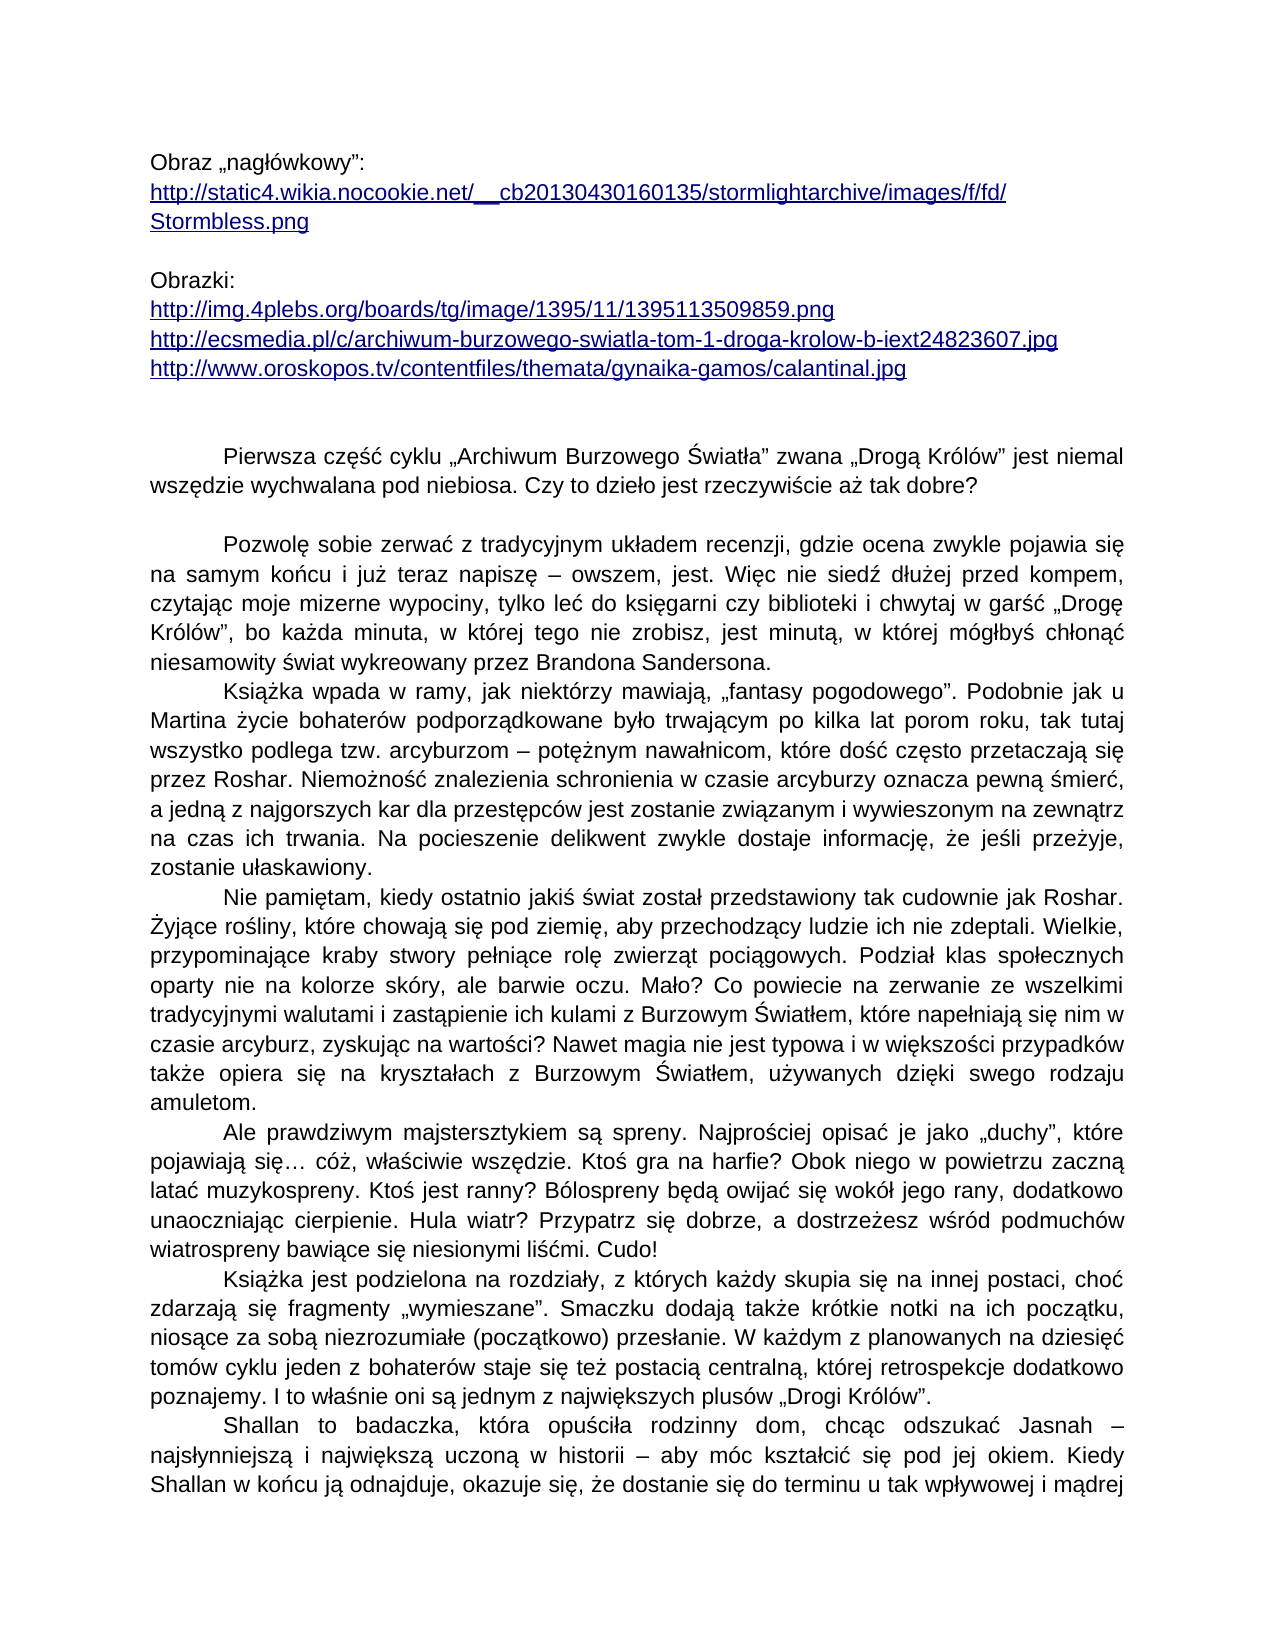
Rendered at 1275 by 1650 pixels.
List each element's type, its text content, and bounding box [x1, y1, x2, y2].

text http://ecsmedia.pl/c/archiwum-burzowego-swiatla-tom-1-droga-krolow-b-iext24823607.jpg [150, 326, 1125, 352]
text Ale prawdziwym majstersztykiem są spreny. Najprościej opisać je jako „duchy”, które pojawiają się… cóż, właściwie wszędzie. Ktoś gra na harfie? Obok niego w powietrzu zaczną latać muzykospreny. Ktoś jest ranny? Bólospreny będą owijać się wokół jego rany, dodatkowo unaoczniając cierpienie. Hula wiatr? Przypatrz się dobrze, a dostrzeżesz wśród podmuchów wiatrospreny bawiące się niesionymi liśćmi. Cudo! [150, 1119, 1125, 1262]
text http://www.oroskopos.tv/contentfiles/themata/gynaika-gamos/calantinal.jpg [150, 356, 1125, 381]
text Książka jest podzielona na rozdziały, z których każdy skupia się na innej postaci, choć zdarzają się fragmenty „wymieszane”. Smaczku dodają także krótkie notki na ich początku, niosące za sobą niezrozumiałe (początkowo) przesłanie. W każdym z planowanych na dziesięć tomów cyklu jeden z bohaterów staje się też postacią centralną, której retrospekcje dodatkowo poznajemy. I to właśnie oni są jednym z największych plusów „Drogi Królów”. [150, 1266, 1125, 1409]
text Obraz „nagłówkowy”: [150, 150, 1125, 176]
text http://static4.wikia.nocookie.net/__cb20130430160135/stormlightarchive/images/f/fd/Stormbless.png [150, 179, 1125, 234]
text Książka wpada w ramy, jak niektórzy mawiają, „fantasy pogodowego”. Podobnie jak u Martina życie bohaterów podporządkowane było trwającym po kilka lat porom roku, tak tutaj wszystko podlega tzw. arcyburzom – potężnym nawałnicom, które dość często przetaczają się przez Roshar. Niemożność znalezienia schronienia w czasie arcyburzy oznacza pewną śmierć, a jedną z najgorszych kar dla przestępców jest zostanie związanym i wywieszonym na zewnątrz na czas ich trwania. Na pocieszenie delikwent zwykle dostaje informację, że jeśli przeżyje, zostanie ułaskawiony. [150, 679, 1125, 881]
text Pozwolę sobie zerwać z tradycyjnym układem recenzji, gdzie ocena zwykle pojawia się na samym końcu i już teraz napiszę – owszem, jest. Więc nie siedź dłużej przed kompem, czytając moje mizerne wypociny, tylko leć do księgarni czy biblioteki i chwytaj w garść „Drogę Królów”, bo każda minuta, w której tego nie zrobisz, jest minutą, w której mógłbyś chłonąć niesamowity świat wykreowany przez Brandona Sandersona. [150, 532, 1125, 675]
text Obrazki: [150, 267, 1125, 293]
text Nie pamiętam, kiedy ostatnio jakiś świat został przedstawiony tak cudownie jak Roshar. Żyjące rośliny, które chowają się pod ziemię, aby przechodzący ludzie ich nie zdeptali. Wielkie, przypominające kraby stwory pełniące rolę zwierząt pociągowych. Podział klas społecznych oparty nie na kolorze skóry, ale barwie oczu. Mało? Co powiecie na zerwanie ze wszelkimi tradycyjnymi walutami i zastąpienie ich kulami z Burzowym Światłem, które napełniają się nim w czasie arcyburz, zyskując na wartości? Nawet magia nie jest typowa i w większości przypadków także opiera się na kryształach z Burzowym Światłem, używanych dzięki swego rodzaju amuletom. [150, 884, 1125, 1116]
text http://img.4plebs.org/boards/tg/image/1395/11/1395113509859.png [150, 297, 1125, 322]
text Shallan to badaczka, która opuściła rodzinny dom, chcąc odszukać Jasnah – najsłynniejszą i największą uczoną w historii – aby móc kształcić się pod jej okiem. Kiedy Shallan w końcu ją odnajduje, okazuje się, że dostanie się do terminu u tak wpływowej i mądrej [150, 1413, 1125, 1497]
text Pierwsza część cyklu „Archiwum Burzowego Światła” zwana „Drogą Królów” jest niemal wszędzie wychwalana pod niebiosa. Czy to dzieło jest rzeczywiście aż tak dobre? [150, 444, 1125, 499]
